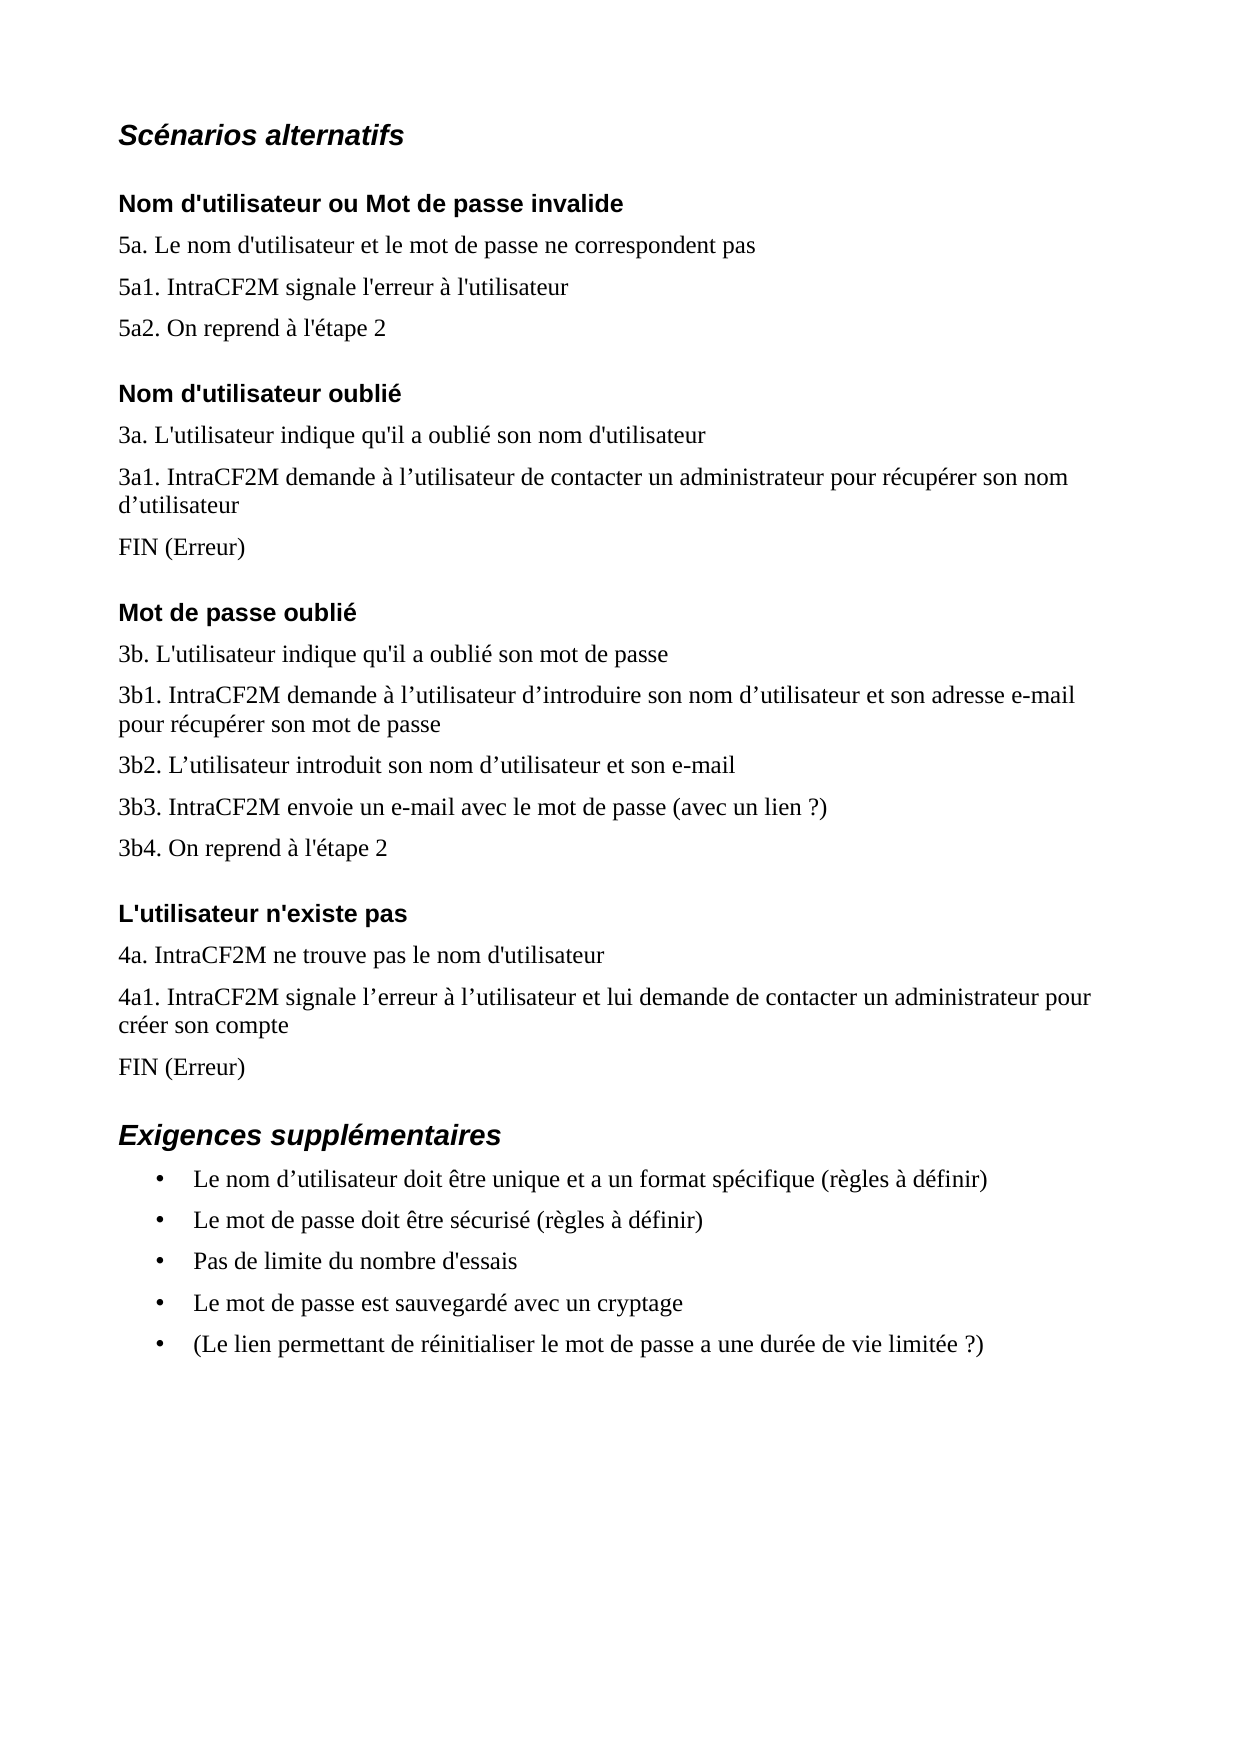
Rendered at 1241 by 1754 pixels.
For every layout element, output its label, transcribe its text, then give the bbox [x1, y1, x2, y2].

subtitle L'utilisateur n'existe pas [118, 899, 1122, 928]
subtitle Nom d'utilisateur oublié [118, 379, 1122, 408]
text 4a. IntraCF2M ne trouve pas le nom d'utilisateur [118, 940, 1122, 969]
list Le mot de passe est sauvegardé avec un cryptage [156, 1288, 1122, 1316]
list Le mot de passe doit être sécurisé (règles à définir) [156, 1205, 1122, 1234]
text 5a1. IntraCF2M signale l'erreur à l'utilisateur [118, 272, 1122, 300]
text 3b. L'utilisateur indique qu'il a oublié son mot de passe [118, 639, 1122, 668]
text FIN (Erreur) [118, 1052, 1122, 1080]
list Le nom d’utilisateur doit être unique et a un format spécifique (règles à définir) [156, 1164, 1122, 1193]
text FIN (Erreur) [118, 532, 1122, 560]
text 4a1. IntraCF2M signale l’erreur à l’utilisateur et lui demande de contacter un administrateur pour créer son compte [118, 982, 1122, 1039]
list (Le lien permettant de réinitialiser le mot de passe a une durée de vie limitée ?) [156, 1329, 1122, 1358]
text 3b1. IntraCF2M demande à l’utilisateur d’introduire son nom d’utilisateur et son adresse e-mail pour récupérer son mot de passe [118, 680, 1122, 738]
text 3b2. L’utilisateur introduit son nom d’utilisateur et son e-mail [118, 750, 1122, 779]
subtitle Nom d'utilisateur ou Mot de passe invalide [118, 189, 1122, 218]
subtitle Scénarios alternatifs [118, 118, 1122, 152]
text 3b3. IntraCF2M envoie un e-mail avec le mot de passe (avec un lien ?) [118, 792, 1122, 820]
text 3a. L'utilisateur indique qu'il a oublié son nom d'utilisateur [118, 420, 1122, 449]
subtitle Mot de passe oublié [118, 598, 1122, 627]
list Pas de limite du nombre d'essais [156, 1246, 1122, 1275]
text 3a1. IntraCF2M demande à l’utilisateur de contacter un administrateur pour récupérer son nom d’utilisateur [118, 462, 1122, 519]
text 5a2. On reprend à l'étape 2 [118, 313, 1122, 342]
text 5a. Le nom d'utilisateur et le mot de passe ne correspondent pas [118, 230, 1122, 259]
text 3b4. On reprend à l'étape 2 [118, 833, 1122, 862]
subtitle Exigences supplémentaires [118, 1118, 1122, 1151]
